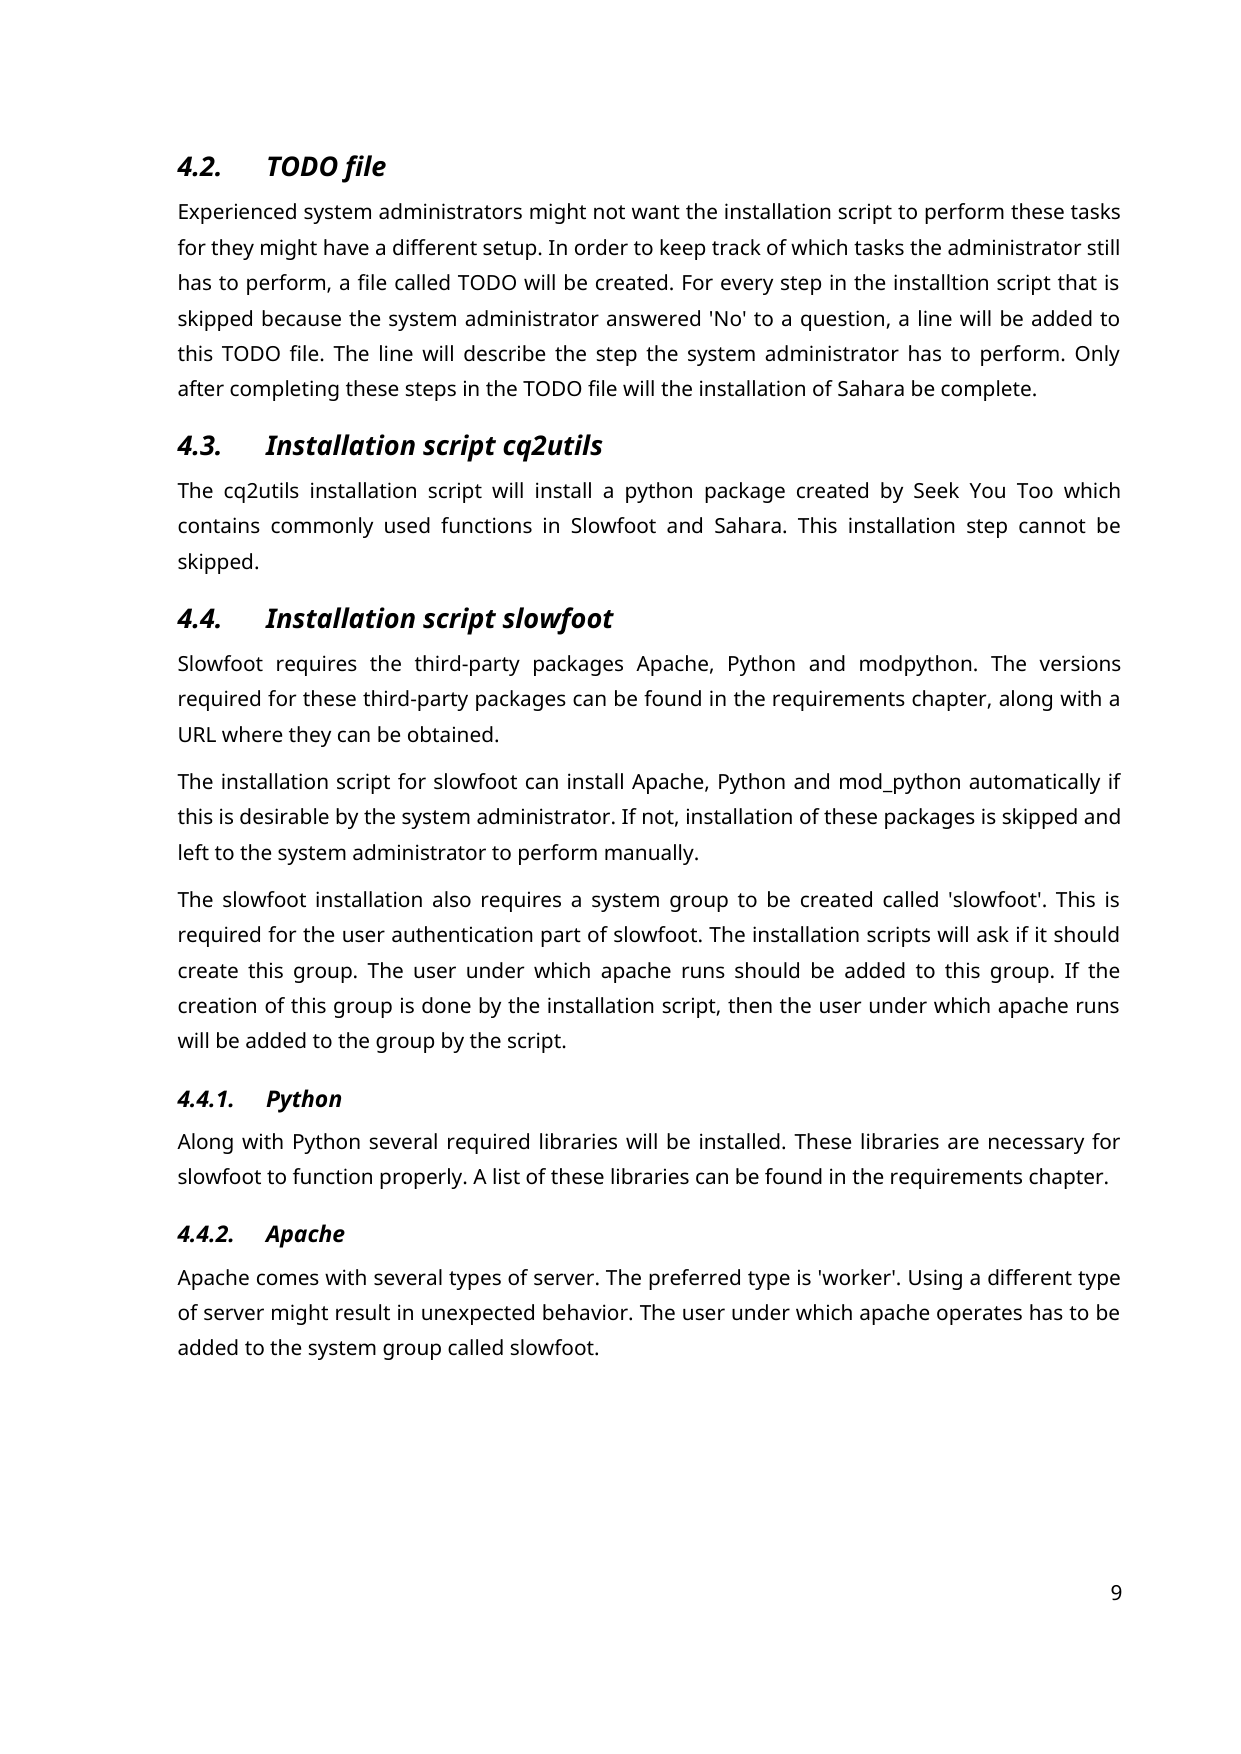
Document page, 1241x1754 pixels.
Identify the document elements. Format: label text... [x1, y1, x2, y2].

text Experienced system administrators might not want the installation script to perform these tasks for they might have a different setup. In order to keep track of which tasks the administrator still has to perform, a file called TODO will be created. For every step in the installtion script that is skipped because the system administrator answered 'No' to a question, a line will be added to this TODO file. The line will describe the step the system administrator has to perform. Only after completing these steps in the TODO file will the installation of Sahara be complete. [177, 190, 1122, 403]
text Along with Python several required libraries will be installed. These libraries are necessary for slowfoot to function properly. A list of these libraries can be found in the requirements chapter. [177, 1120, 1122, 1191]
text The slowfoot installation also requires a system group to be created called 'slowfoot'. This is required for the user authentication part of slowfoot. The installation scripts will ask if it should create this group. The user under which apache runs should be added to this group. If the creation of this group is done by the installation script, then the user under which apache runs will be added to the group by the script. [177, 878, 1122, 1055]
subtitle Apache [177, 1214, 1122, 1250]
subtitle Installation script slowfoot [177, 599, 1122, 636]
subtitle Installation script cq2utils [177, 426, 1122, 463]
text Apache comes with several types of server. The preferred type is 'worker'. Using a different type of server might result in unexpected behavior. The user under which apache operates has to be added to the system group called slowfoot. [177, 1256, 1122, 1362]
text The installation script for slowfoot can install Apache, Python and mod_python automatically if this is desirable by the system administrator. If not, installation of these packages is skipped and left to the system administrator to perform manually. [177, 760, 1122, 866]
text The cq2utils installation script will install a python package created by Seek You Too which contains commonly used functions in Slowfoot and Sahara. This installation step cannot be skipped. [177, 469, 1122, 576]
text Slowfoot requires the third-party packages Apache, Python and modpython. The versions required for these third-party packages can be found in the requirements chapter, along with a URL where they can be obtained. [177, 642, 1122, 748]
subtitle Python [177, 1078, 1122, 1114]
subtitle TODO file [177, 148, 1122, 184]
